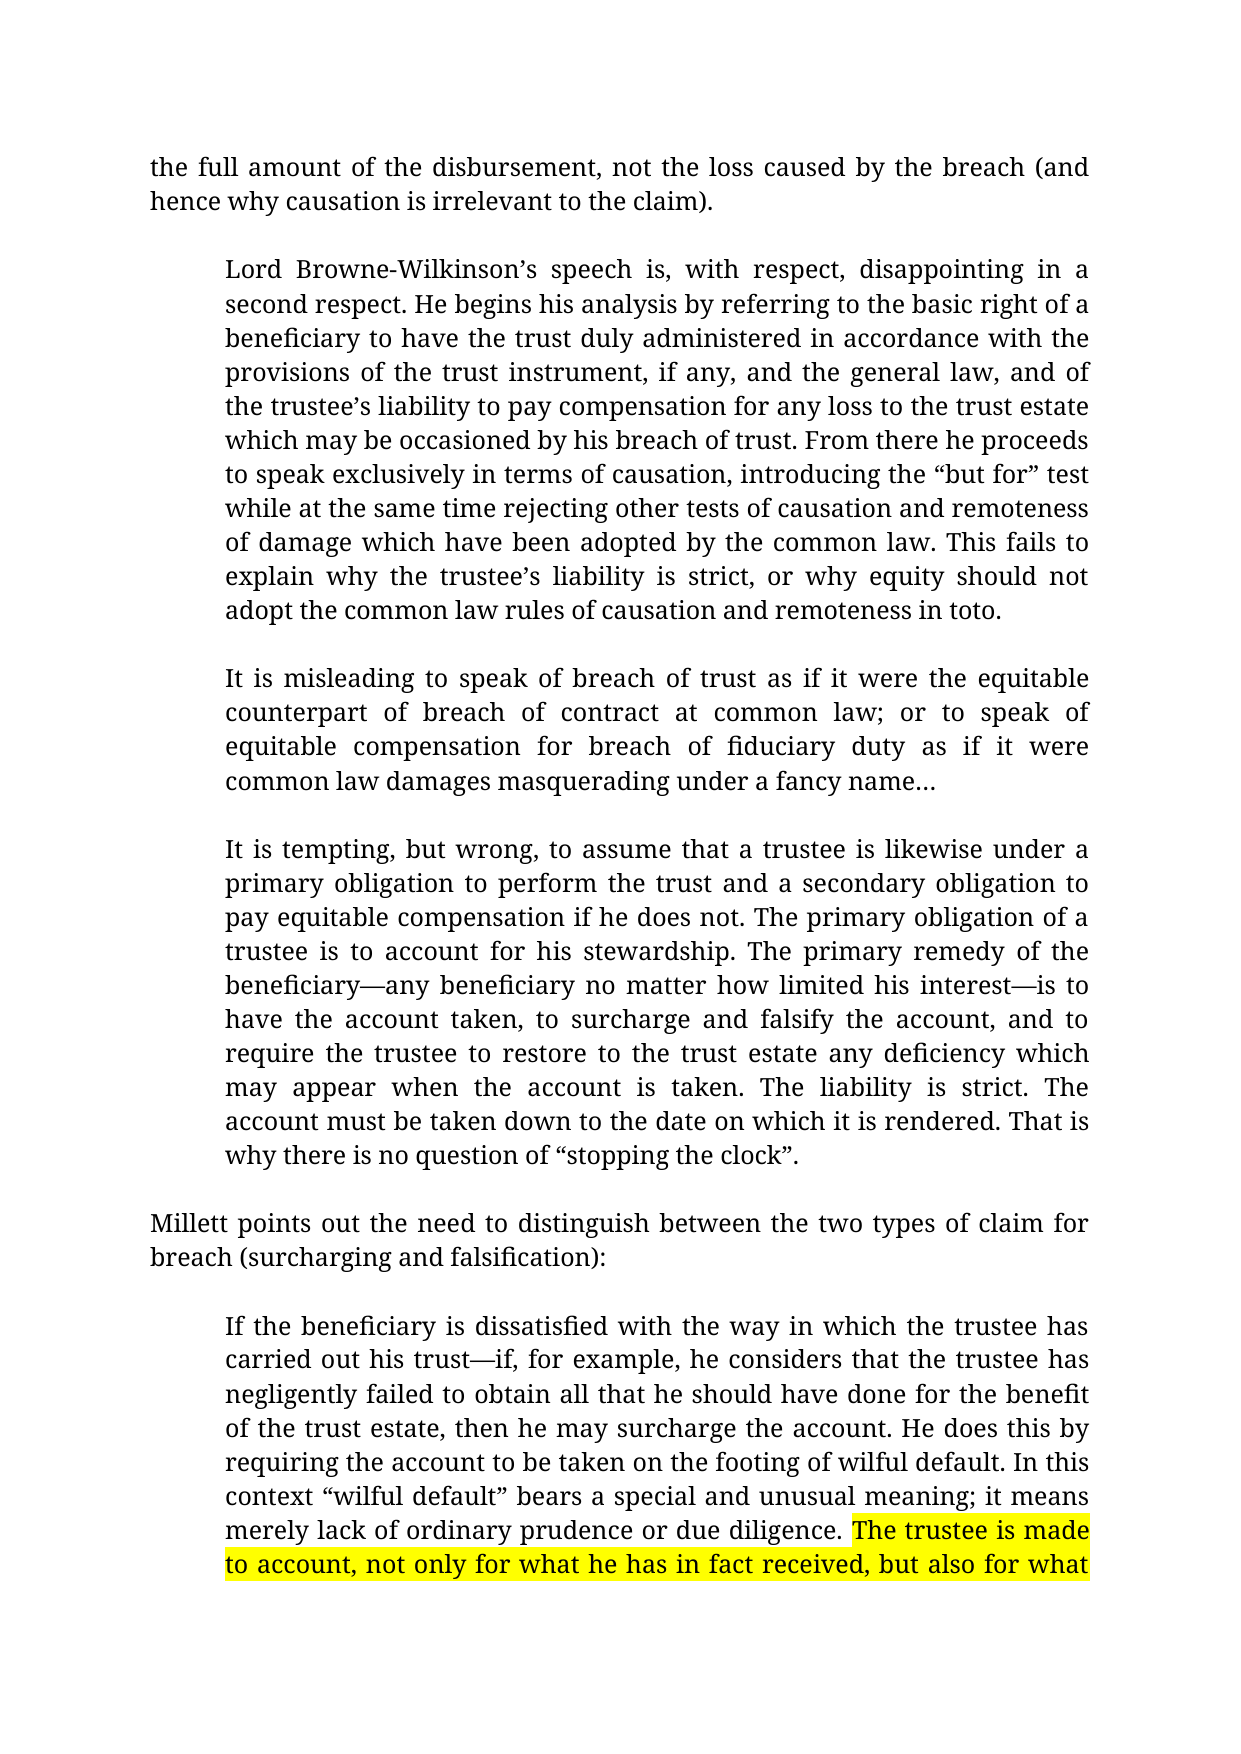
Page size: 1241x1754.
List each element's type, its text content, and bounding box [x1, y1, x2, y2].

text It is tempting, but wrong, to assume that a trustee is likewise under a primary obligation to perform the trust and a secondary obligation to pay equitable compensation if he does not. The primary obligation of a trustee is to account for his stewardship. The primary remedy of the beneficiary—any beneficiary no matter how limited his interest—is to have the account taken, to surcharge and falsify the account, and to require the trustee to restore to the trust estate any deficiency which may appear when the account is taken. The liability is strict. The account must be taken down to the date on which it is rendered. That is why there is no question of “stopping the clock”. [225, 831, 1090, 1172]
text the full amount of the disbursement, not the loss caused by the breach (and hence why causation is irrelevant to the claim). [150, 150, 1090, 218]
text If the beneficiary is dissatisfied with the way in which the trustee has carried out his trust—if, for example, he considers that the trustee has negligently failed to obtain all that he should have done for the benefit of the trust estate, then he may surcharge the account. He does this by requiring the account to be taken on the footing of wilful default. In this context “wilful default” bears a special and unusual meaning; it means merely lack of ordinary prudence or due diligence. The trustee is made to account, not only for what he has in fact received, but also for what [225, 1308, 1090, 1581]
text Lord Browne-Wilkinson’s speech is, with respect, disappointing in a second respect. He begins his analysis by referring to the basic right of a beneficiary to have the trust duly administered in accordance with the provisions of the trust instrument, if any, and the general law, and of the trustee’s liability to pay compensation for any loss to the trust estate which may be occasioned by his breach of trust. From there he proceeds to speak exclusively in terms of causation, introducing the “but for” test while at the same time rejecting other tests of causation and remoteness of damage which have been adopted by the common law. This fails to explain why the trustee’s liability is strict, or why equity should not adopt the common law rules of causation and remoteness in toto. [225, 252, 1090, 627]
text Millett points out the need to distinguish between the two types of claim for breach (surcharging and falsification): [150, 1206, 1090, 1274]
text It is misleading to speak of breach of trust as if it were the equitable counterpart of breach of contract at common law; or to speak of equitable compensation for breach of fiduciary duty as if it were common law damages masquerading under a fancy name… [225, 661, 1090, 797]
